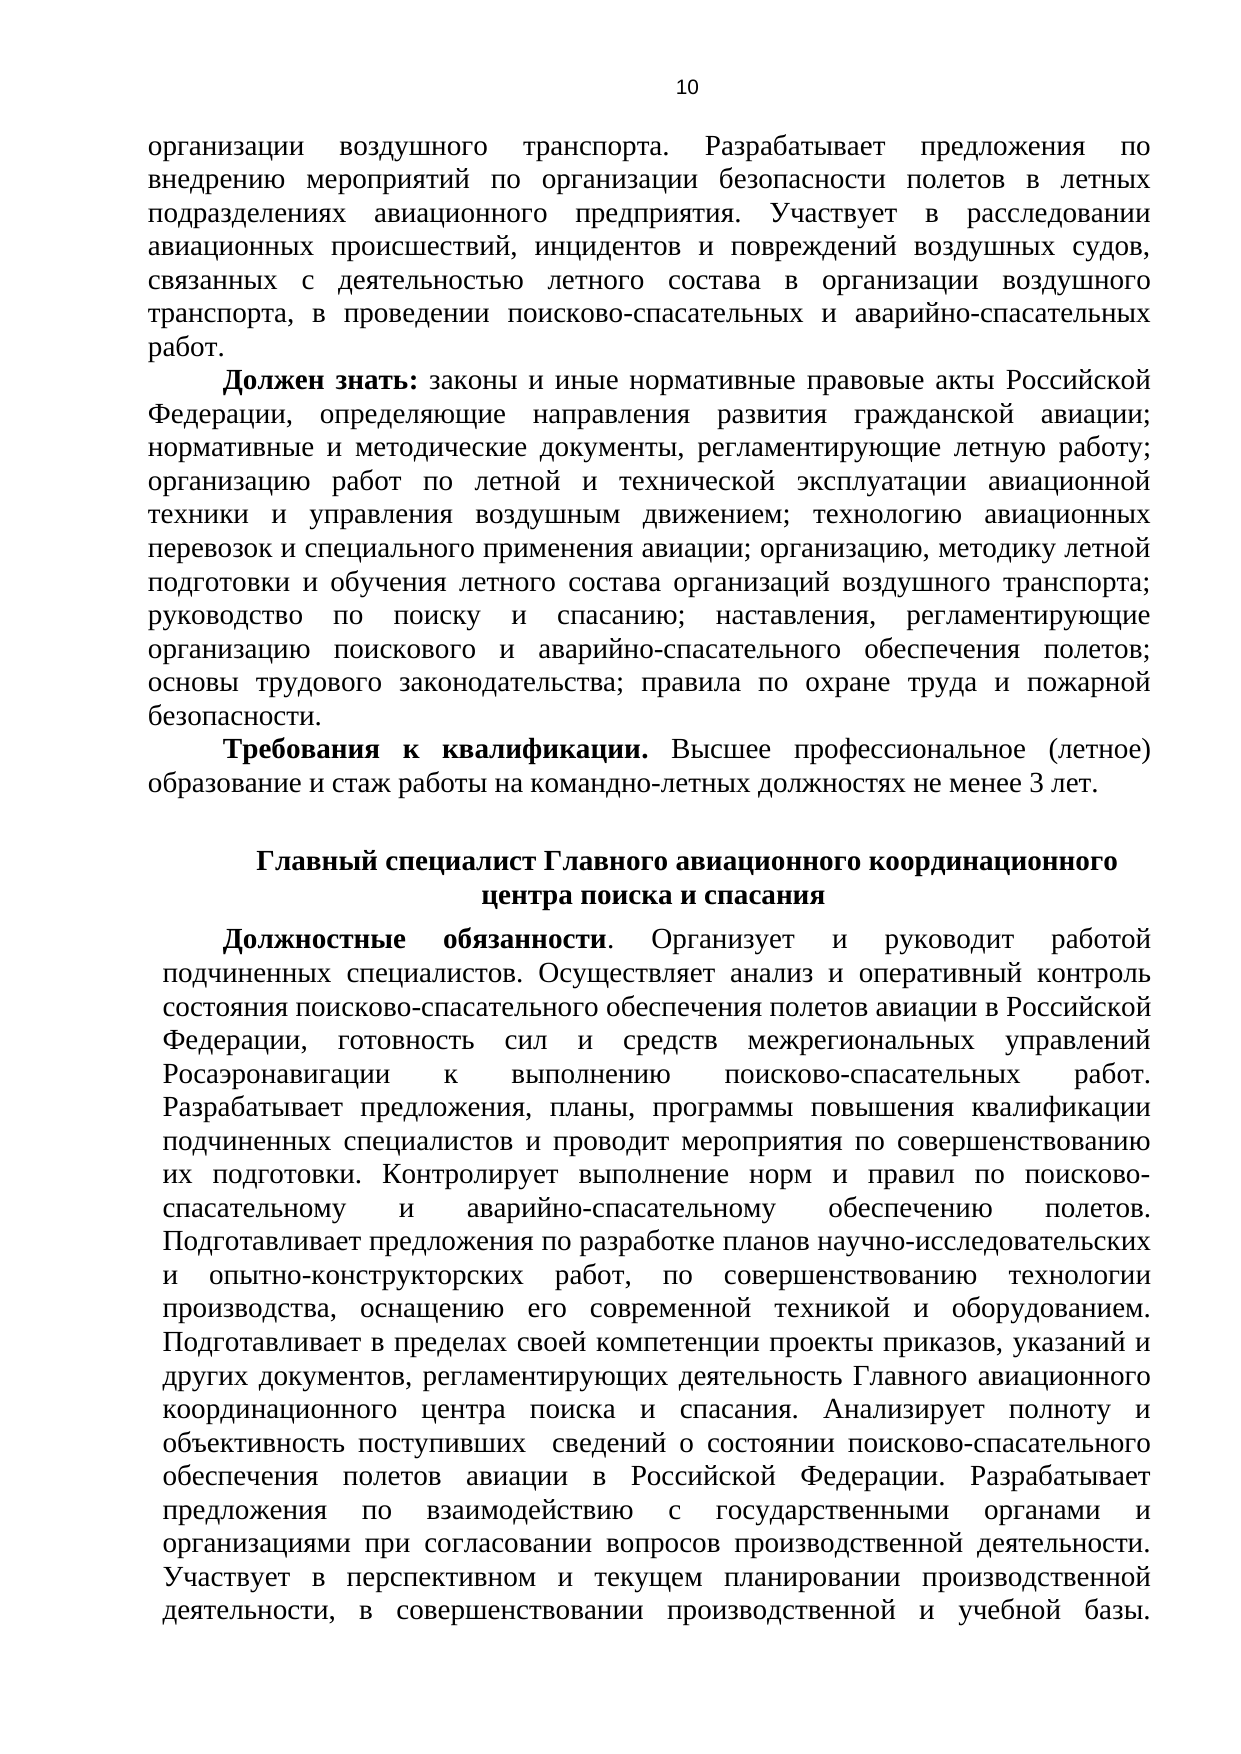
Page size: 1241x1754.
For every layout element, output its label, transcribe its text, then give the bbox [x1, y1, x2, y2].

text Должностные обязанности. Организует и руководит работой подчиненных специалистов. Осуществляет анализ и оперативный контроль состояния поисково-спасательного обеспечения полетов авиации в Российской Федерации, готовность сил и средств межрегиональных управлений Росаэронавигации к выполнению поисково-спасательных работ. Разрабатывает предложения, планы, программы повышения квалификации подчиненных специалистов и проводит мероприятия по совершенствованию их подготовки. Контролирует выполнение норм и правил по поисково-спасательному и аварийно-спасательному обеспечению полетов. Подготавливает предложения по разработке планов научно-исследовательских и опытно-конструкторских работ, по совершенствованию технологии производства, оснащению его современной техникой и оборудованием. Подготавливает в пределах своей компетенции проекты приказов, указаний и других документов, регламентирующих деятельность Главного авиационного координационного центра поиска и спасания. Анализирует полноту и объективность поступивших сведений о состоянии поисково-спасательного обеспечения полетов авиации в Российской Федерации. Разрабатывает предложения по взаимодействию с государственными органами и организациями при согласовании вопросов производственной деятельности. Участвует в перспективном и текущем планировании производственной деятельности, в совершенствовании производственной и учебной базы. [162, 922, 1152, 1626]
text Требования к квалификации. Высшее профессиональное (летное) образование и стаж работы на командно-летных должностях не менее 3 лет. [148, 731, 1152, 798]
text Должен знать: законы и иные нормативные правовые акты Российской Федерации, определяющие направления развития гражданской авиации; нормативные и методические документы, регламентирующие летную работу; организацию работ по летной и технической эксплуатации авиационной техники и управления воздушным движением; технологию авиационных перевозок и специального применения авиации; организацию, методику летной подготовки и обучения летного состава организаций воздушного транспорта; руководство по поиску и спасанию; наставления, регламентирующие организацию поискового и аварийно-спасательного обеспечения полетов; основы трудового законодательства; правила по охране труда и пожарной безопасности. [148, 362, 1152, 731]
text организации воздушного транспорта. Разрабатывает предложения по внедрению мероприятий по организации безопасности полетов в летных подразделениях авиационного предприятия. Участвует в расследовании авиационных происшествий, инцидентов и повреждений воздушных судов, связанных с деятельностью летного состава в организации воздушного транспорта, в проведении поисково-спасательных и аварийно-спасательных работ. [148, 128, 1152, 362]
text Главный специалист Главного авиационного координационного центра поиска и спасания [162, 843, 1152, 910]
